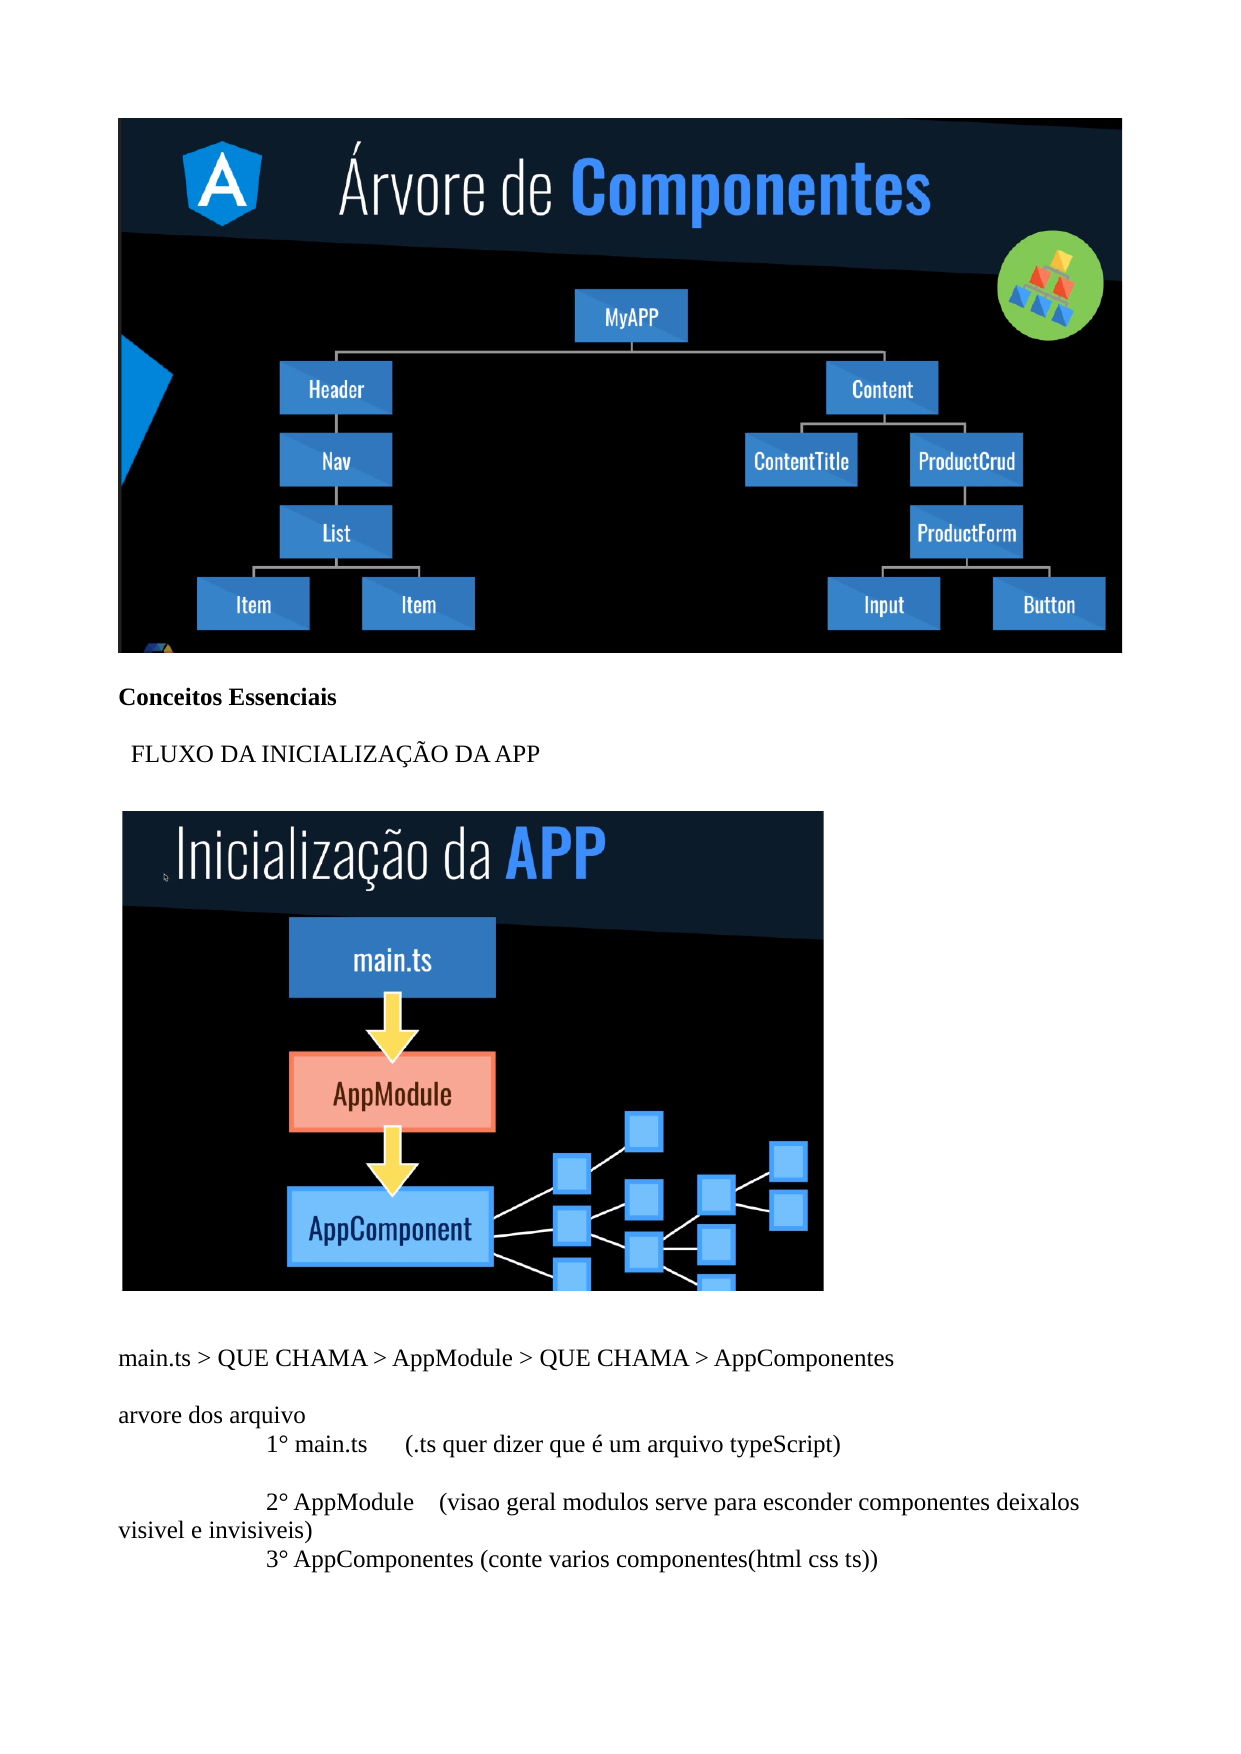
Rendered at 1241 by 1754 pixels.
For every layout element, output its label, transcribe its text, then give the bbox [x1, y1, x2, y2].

text Conceitos Essenciais [118, 682, 1122, 710]
text arvore dos arquivo [118, 1400, 1122, 1429]
text FLUXO DA INICIALIZAÇÃO DA APP [118, 739, 1122, 768]
picture [122, 811, 824, 1291]
text 1° main.ts (.ts quer dizer que é um arquivo typeScript) [118, 1429, 1122, 1458]
text 2° AppModule (visao geral modulos serve para esconder componentes deixalos visivel e invisiveis) [118, 1487, 1122, 1544]
text main.ts > QUE CHAMA > AppModule > QUE CHAMA > AppComponentes [118, 1343, 1122, 1372]
text 3° AppComponentes (conte varios componentes(html css ts)) [118, 1544, 1122, 1573]
picture [118, 118, 1123, 653]
